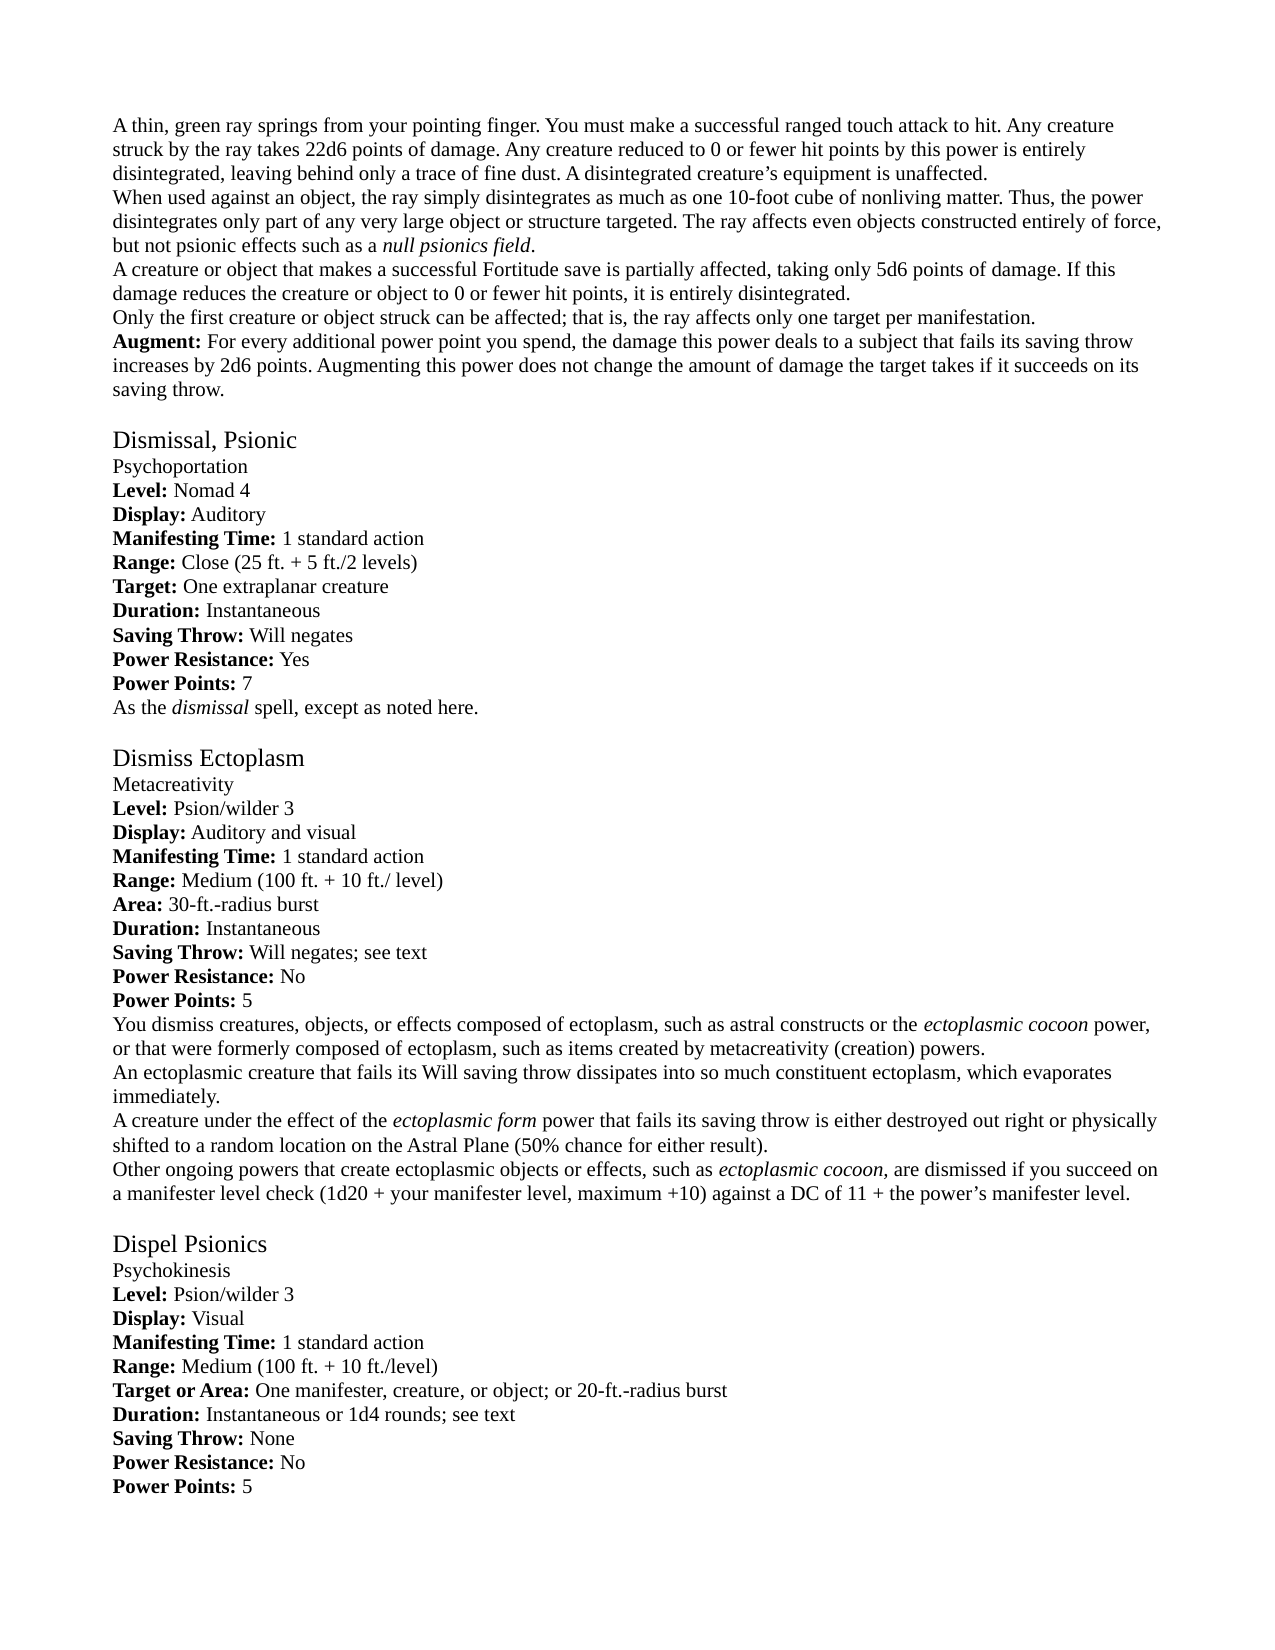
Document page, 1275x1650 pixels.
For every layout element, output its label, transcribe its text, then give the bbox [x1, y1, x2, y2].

text Metacreativity [112, 772, 1162, 796]
text Display: Visual [112, 1306, 1162, 1330]
text Power Points: 5 [112, 1474, 1162, 1498]
text Display: Auditory and visual [112, 820, 1162, 844]
text Level: Psion/wilder 3 [112, 1282, 1162, 1306]
text Range: Medium (100 ft. + 10 ft./level) [112, 1354, 1162, 1378]
text An ectoplasmic creature that fails its Will saving throw dissipates into so much constituent ectoplasm, which evaporates immediately. [112, 1060, 1162, 1108]
text Power Resistance: No [112, 964, 1162, 988]
text Augment: For every additional power point you spend, the damage this power deals to a subject that fails its saving throw increases by 2d6 points. Augmenting this power does not change the amount of damage the target takes if it succeeds on its saving throw. [112, 329, 1162, 401]
text Other ongoing powers that create ectoplasmic objects or effects, such as ectoplasmic cocoon, are dismissed if you succeed on a manifester level check (1d20 + your manifester level, maximum +10) against a DC of 11 + the power’s manifester level. [112, 1157, 1162, 1205]
subtitle Dispel Psionics [112, 1229, 1162, 1257]
text Saving Throw: Will negates; see text [112, 940, 1162, 964]
text Saving Throw: Will negates [112, 622, 1162, 647]
text Power Points: 7 [112, 671, 1162, 695]
text A creature or object that makes a successful Fortitude save is partially affected, taking only 5d6 points of damage. If this damage reduces the creature or object to 0 or fewer hit points, it is entirely disintegrated. [112, 257, 1162, 305]
text Power Resistance: No [112, 1450, 1162, 1474]
text Power Resistance: Yes [112, 647, 1162, 671]
text As the dismissal spell, except as noted here. [112, 695, 1162, 719]
text Duration: Instantaneous or 1d4 rounds; see text [112, 1402, 1162, 1426]
text Saving Throw: None [112, 1426, 1162, 1450]
text Display: Auditory [112, 502, 1162, 526]
text Level: Psion/wilder 3 [112, 796, 1162, 820]
text When used against an object, the ray simply disintegrates as much as one 10-foot cube of nonliving matter. Thus, the power disintegrates only part of any very large object or structure targeted. The ray affects even objects constructed entirely of force, but not psionic effects such as a null psionics field. [112, 185, 1162, 257]
subtitle Dismissal, Psionic [112, 425, 1162, 454]
text Range: Close (25 ft. + 5 ft./2 levels) [112, 550, 1162, 574]
text You dismiss creatures, objects, or effects composed of ectoplasm, such as astral constructs or the ectoplasmic cocoon power, or that were formerly composed of ectoplasm, such as items created by metacreativity (creation) powers. [112, 1012, 1162, 1060]
text Power Points: 5 [112, 988, 1162, 1012]
text A thin, green ray springs from your pointing finger. You must make a successful ranged touch attack to hit. Any creature struck by the ray takes 22d6 points of damage. Any creature reduced to 0 or fewer hit points by this power is entirely disintegrated, leaving behind only a trace of fine dust. A disintegrated creature’s equipment is unaffected. [112, 112, 1162, 185]
text Level: Nomad 4 [112, 478, 1162, 502]
text Manifesting Time: 1 standard action [112, 1330, 1162, 1354]
text Only the first creature or object struck can be affected; that is, the ray affects only one target per manifestation. [112, 305, 1162, 329]
text Manifesting Time: 1 standard action [112, 526, 1162, 550]
subtitle Dismiss Ectoplasm [112, 743, 1162, 772]
text Area: 30-ft.-radius burst [112, 892, 1162, 916]
text Duration: Instantaneous [112, 598, 1162, 622]
text Target or Area: One manifester, creature, or object; or 20-ft.-radius burst [112, 1378, 1162, 1402]
text Duration: Instantaneous [112, 916, 1162, 940]
text Range: Medium (100 ft. + 10 ft./ level) [112, 868, 1162, 892]
text Psychokinesis [112, 1257, 1162, 1282]
text A creature under the effect of the ectoplasmic form power that fails its saving throw is either destroyed out right or physically shifted to a random location on the Astral Plane (50% chance for either result). [112, 1108, 1162, 1157]
text Manifesting Time: 1 standard action [112, 844, 1162, 868]
text Target: One extraplanar creature [112, 574, 1162, 598]
text Psychoportation [112, 454, 1162, 478]
